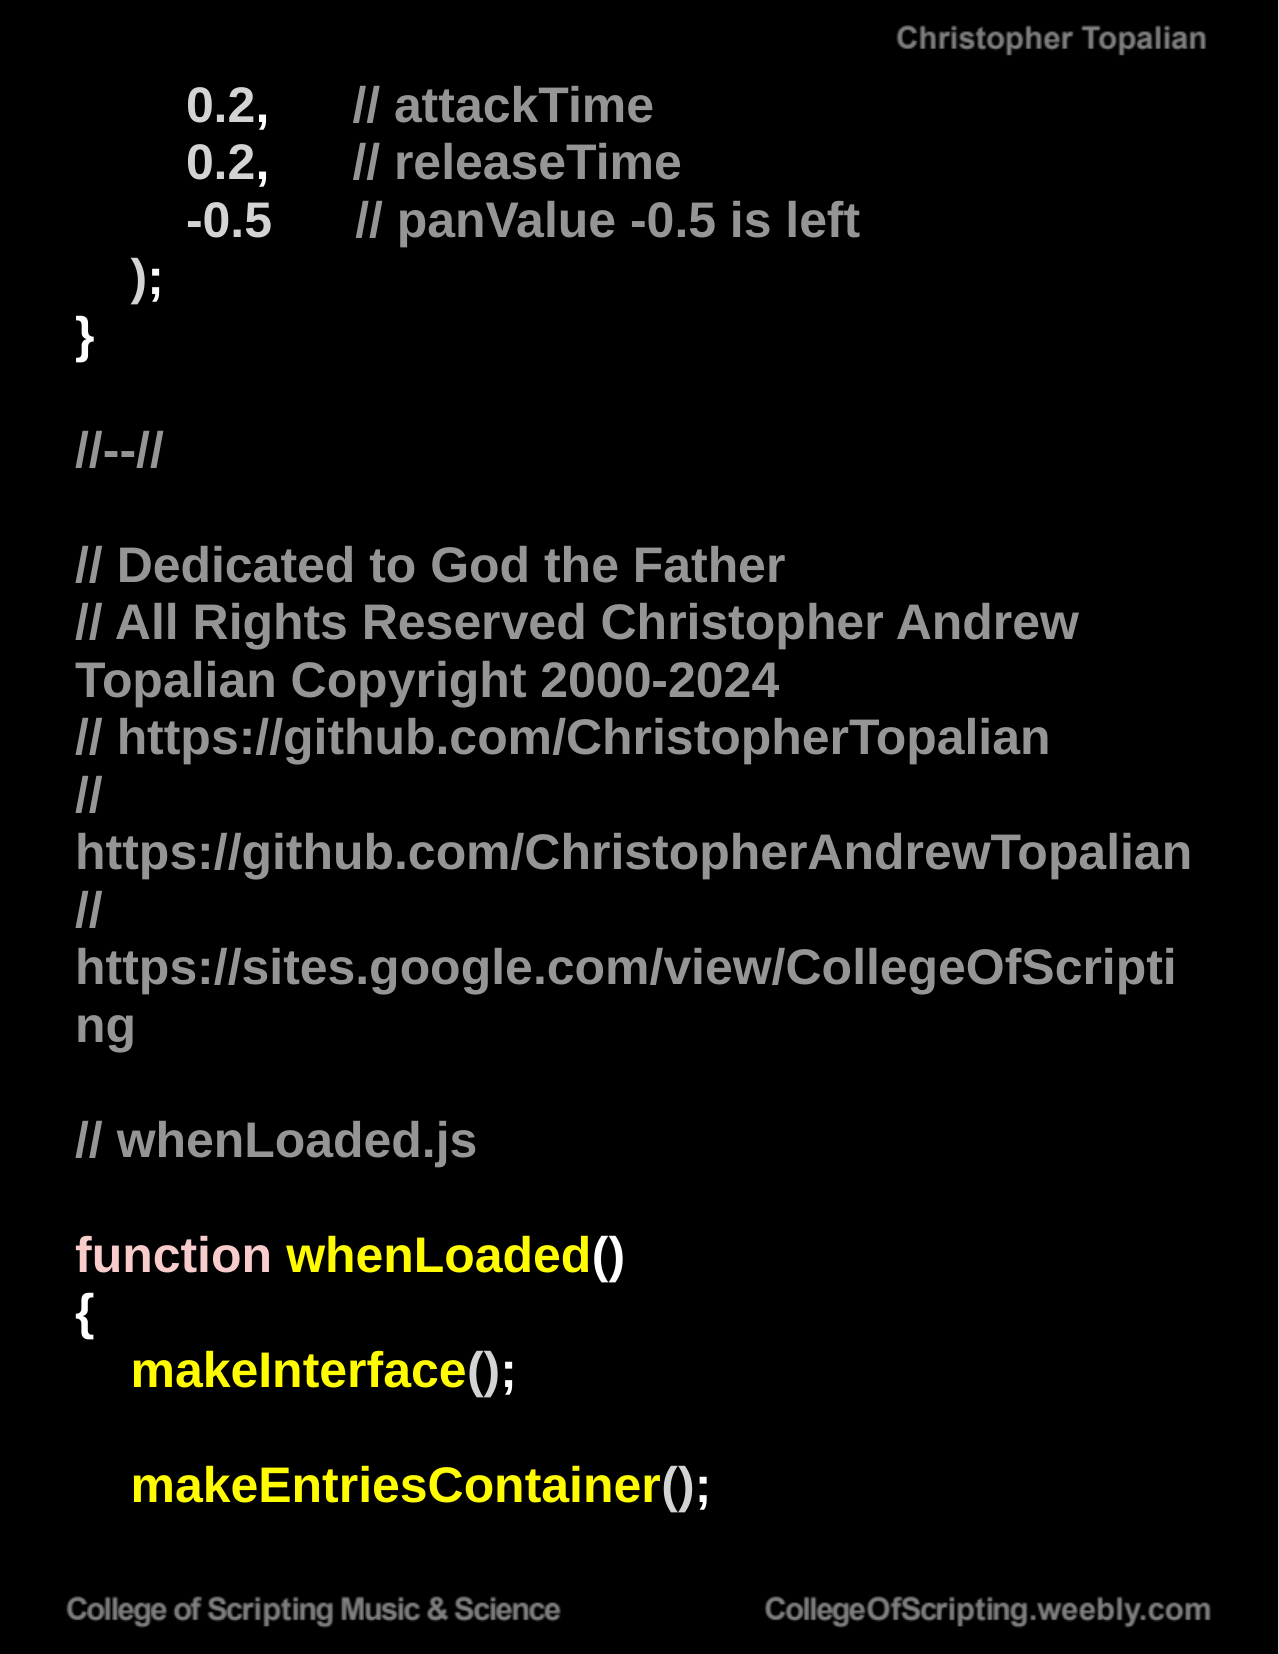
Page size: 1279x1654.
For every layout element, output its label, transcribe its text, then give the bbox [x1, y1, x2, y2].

text makeInterface(); [75, 1340, 1203, 1397]
text makeEntriesContainer(); [75, 1455, 1203, 1512]
text function whenLoaded() [75, 1225, 1203, 1282]
text // https://github.com/ChristopherAndrewTopalian [75, 765, 1203, 880]
text //--// [75, 420, 1203, 477]
text ); [75, 247, 1203, 305]
text // https://github.com/ChristopherTopalian [75, 707, 1203, 765]
text { [75, 1282, 1203, 1340]
text // Dedicated to God the Father [75, 535, 1203, 592]
text // whenLoaded.js [75, 1110, 1203, 1167]
text 0.2, // releaseTime [75, 132, 1203, 190]
text 0.2, // attackTime [75, 75, 1203, 132]
text } [75, 305, 1203, 362]
text // All Rights Reserved Christopher Andrew Topalian Copyright 2000-2024 [75, 592, 1203, 707]
text // https://sites.google.com/view/CollegeOfScripting [75, 880, 1203, 1052]
text -0.5 // panValue -0.5 is left [75, 190, 1203, 247]
